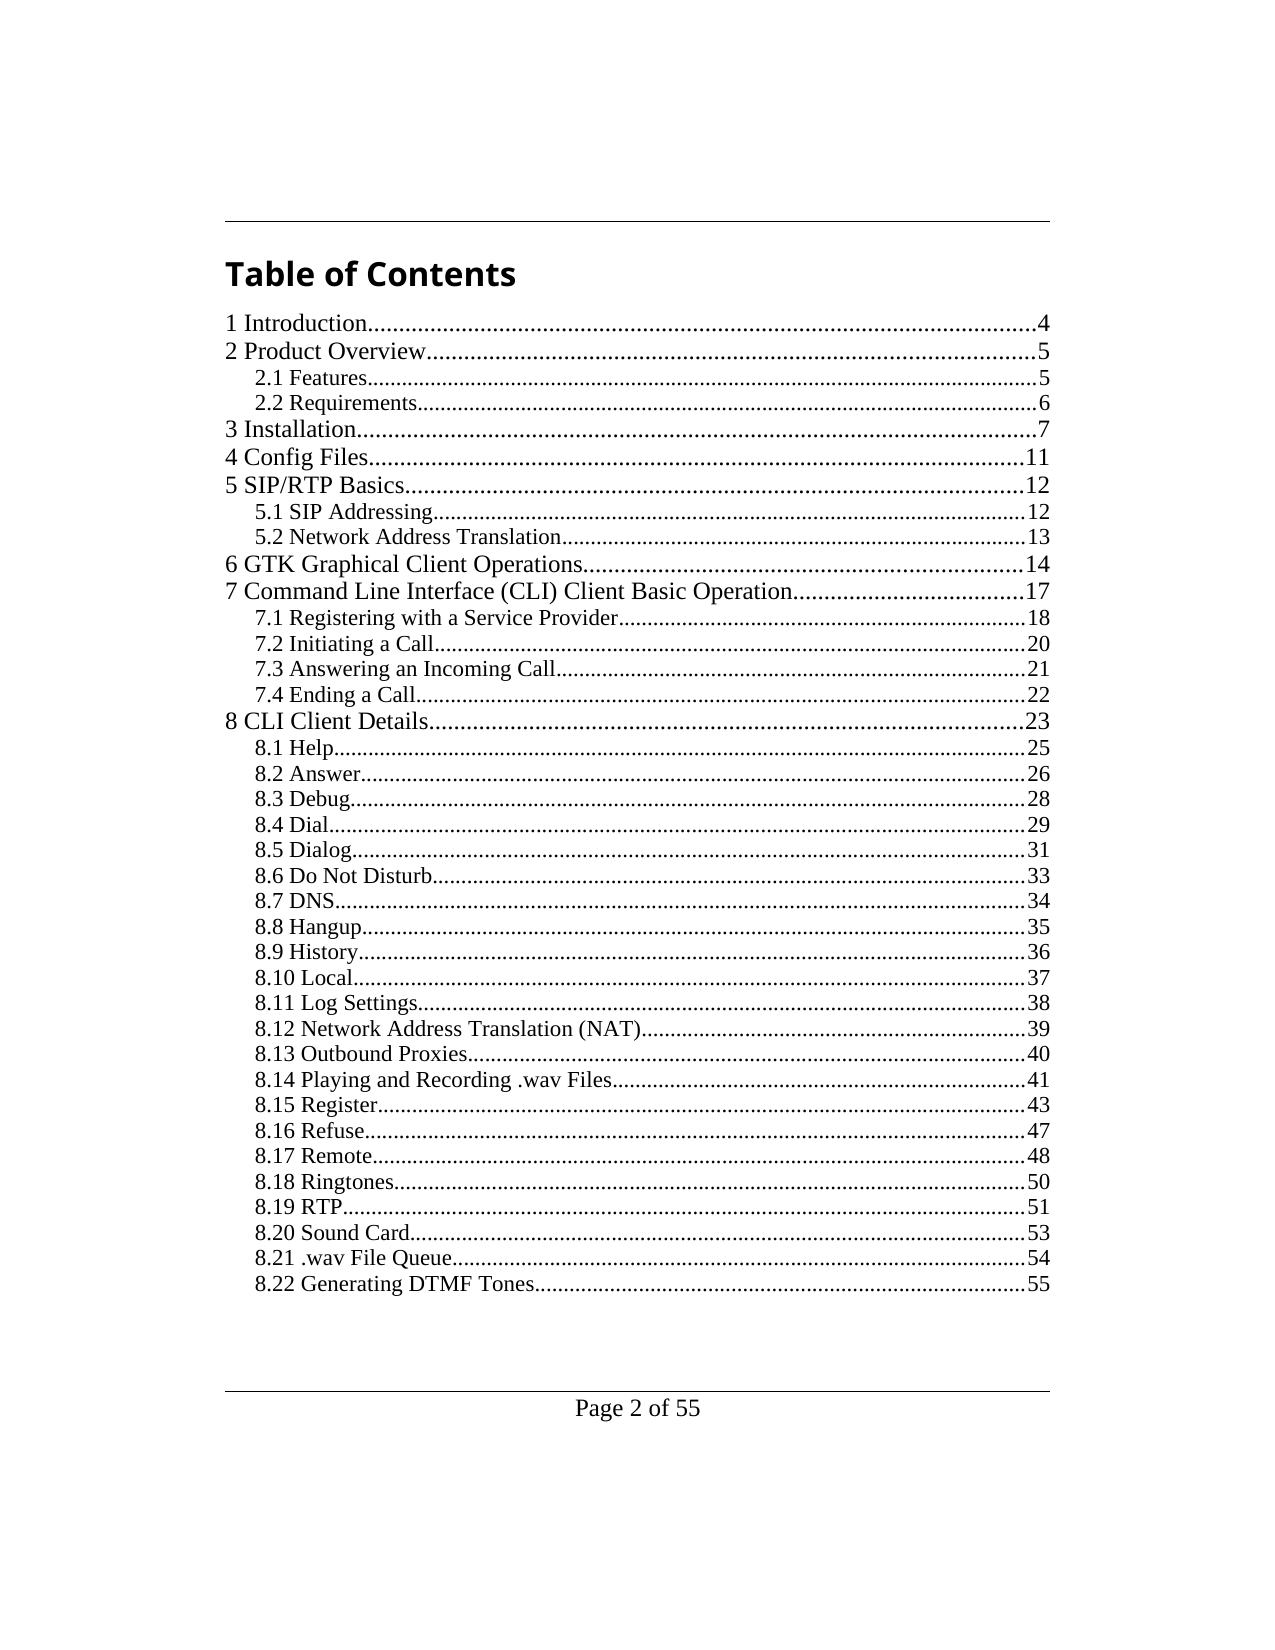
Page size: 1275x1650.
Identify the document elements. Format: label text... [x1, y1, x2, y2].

text 2.1 Features 5 [254, 364, 1050, 390]
text 1 Introduction 4 [225, 309, 1050, 337]
text 7.3 Answering an Incoming Call 21 [254, 656, 1050, 682]
text 8.18 Ringtones 50 [254, 1169, 1050, 1194]
text 6 GTK Graphical Client Operations 14 [225, 550, 1050, 577]
text 8.21 .wav File Queue 54 [254, 1245, 1050, 1271]
text 8.16 Refuse 47 [254, 1118, 1050, 1143]
text 7 Command Line Interface (CLI) Client Basic Operation 17 [225, 577, 1050, 605]
text 8.8 Hangup 35 [254, 913, 1050, 939]
subtitle Table of Contents [225, 251, 1050, 297]
text 8.22 Generating DTMF Tones 55 [254, 1271, 1050, 1296]
text 8.4 Dial 29 [254, 811, 1050, 837]
text 7.4 Ending a Call 22 [254, 682, 1050, 707]
text 4 Config Files 11 [225, 443, 1050, 471]
text 8.10 Local 37 [254, 964, 1050, 990]
text 8.12 Network Address Translation (NAT) 39 [254, 1016, 1050, 1041]
text 8.2 Answer 26 [254, 760, 1050, 786]
text 8.17 Remote 48 [254, 1143, 1050, 1169]
text 7.2 Initiating a Call 20 [254, 631, 1050, 656]
text 8.15 Register 43 [254, 1092, 1050, 1118]
text 8.14 Playing and Recording .wav Files 41 [254, 1067, 1050, 1092]
text 3 Installation 7 [225, 416, 1050, 443]
text 8.9 History 36 [254, 939, 1050, 964]
text 5.1 SIP Addressing 12 [254, 499, 1050, 524]
text 8.20 Sound Card 53 [254, 1220, 1050, 1245]
text 8 CLI Client Details 23 [225, 707, 1050, 735]
text 8.1 Help 25 [254, 735, 1050, 760]
text 2.2 Requirements 6 [254, 390, 1050, 416]
text 7.1 Registering with a Service Provider 18 [254, 605, 1050, 631]
text 8.19 RTP 51 [254, 1194, 1050, 1220]
text 2 Product Overview 5 [225, 337, 1050, 364]
text 5 SIP/RTP Basics 12 [225, 471, 1050, 499]
text 5.2 Network Address Translation 13 [254, 524, 1050, 550]
text 8.5 Dialog 31 [254, 837, 1050, 862]
text 8.7 DNS 34 [254, 888, 1050, 913]
text 8.13 Outbound Proxies 40 [254, 1041, 1050, 1067]
text 8.11 Log Settings 38 [254, 990, 1050, 1016]
text 8.6 Do Not Disturb 33 [254, 862, 1050, 888]
text 8.3 Debug 28 [254, 786, 1050, 811]
